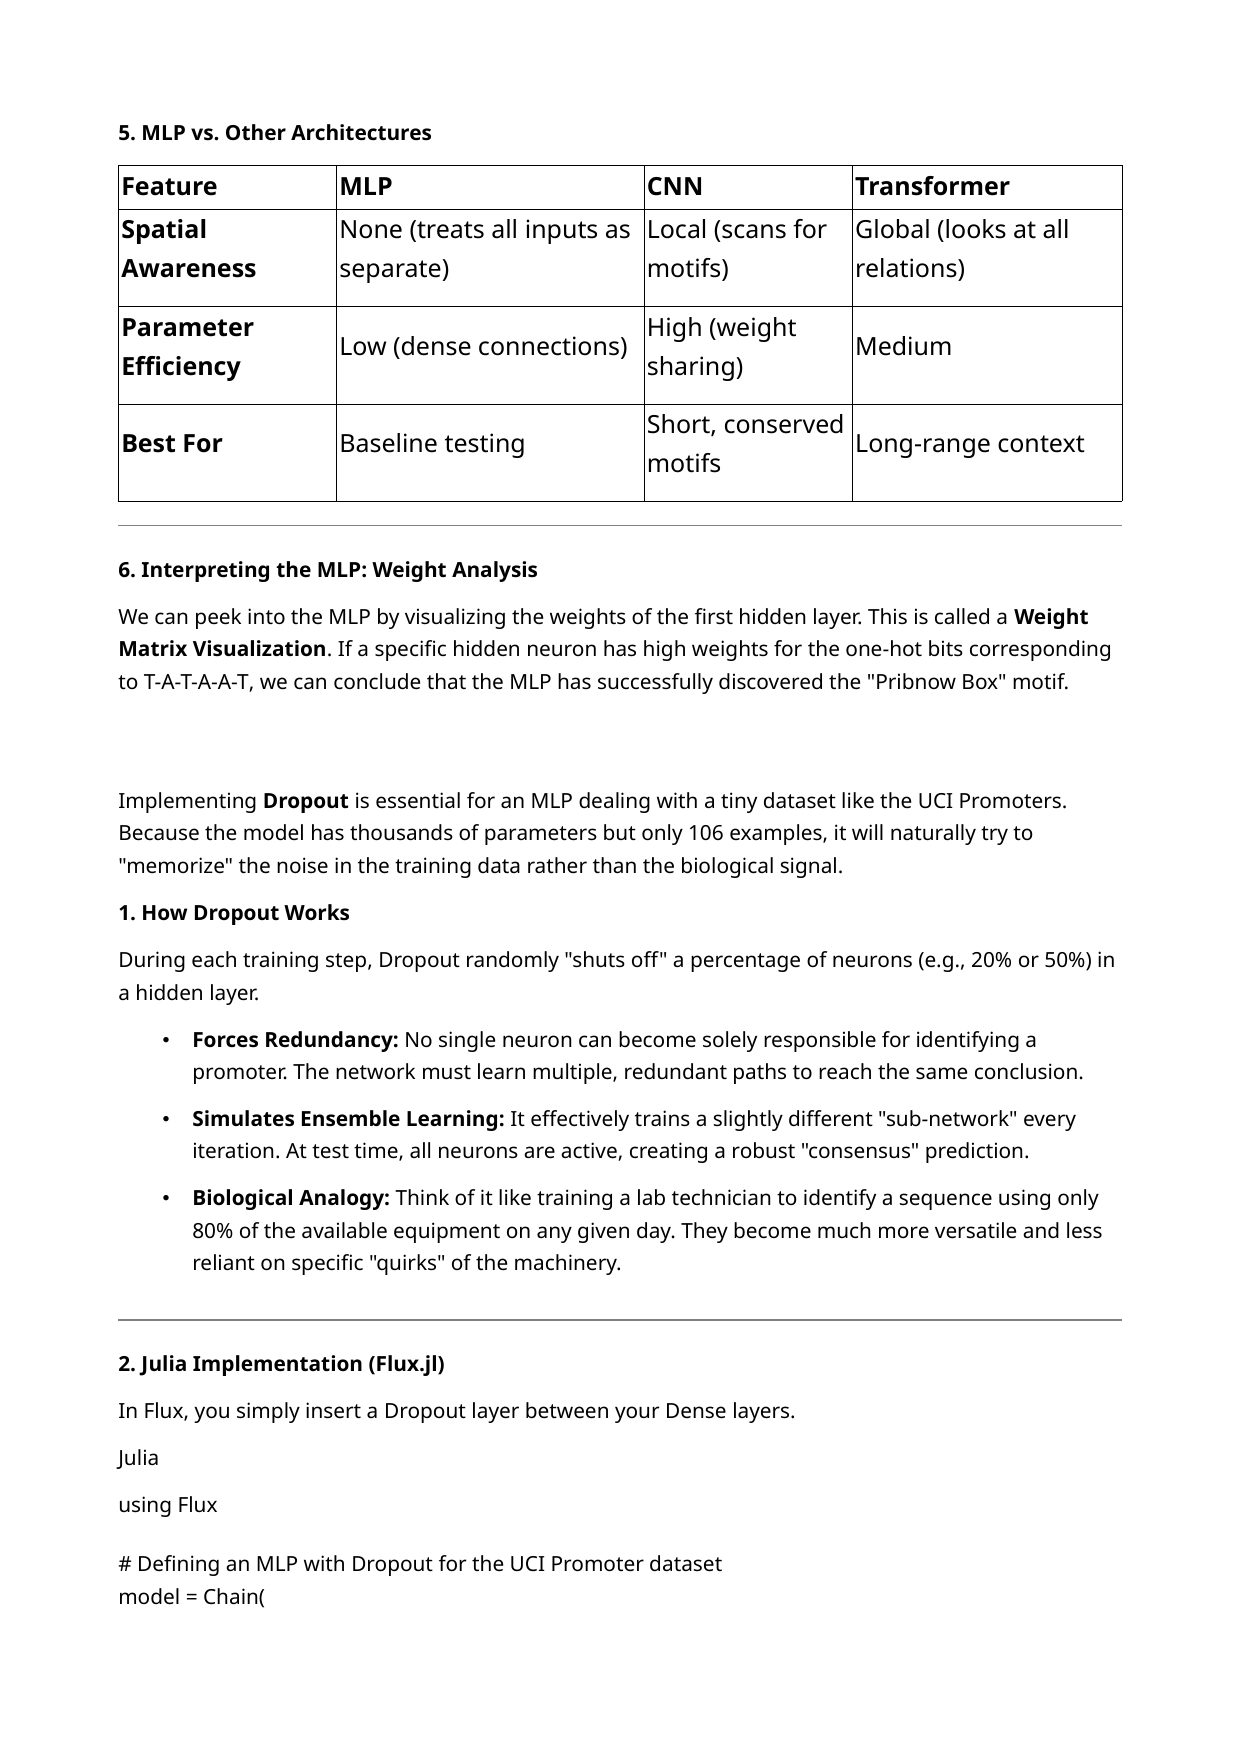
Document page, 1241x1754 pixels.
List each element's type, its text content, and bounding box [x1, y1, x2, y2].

text # Defining an MLP with Dropout for the UCI Promoter dataset [118, 1549, 1122, 1578]
subtitle 6. Interpreting the MLP: Weight Analysis [118, 555, 1122, 583]
table_cell Medium [853, 307, 1122, 404]
table_header MLP [337, 166, 644, 209]
table_cell Spatial Awareness [119, 210, 336, 306]
table_header Feature [119, 166, 336, 209]
list Biological Analogy: Think of it like training a lab technician to identify a sequence using only 80% of the available equipment on any given day. They become much more versatile and less reliant on specific "quirks" of the machinery. [162, 1183, 1122, 1277]
text During each training step, Dropout randomly "shuts off" a percentage of neurons (e.g., 20% or 50%) in a hidden layer. [118, 945, 1122, 1006]
table_cell Baseline testing [337, 405, 644, 501]
table_cell Local (scans for motifs) [645, 210, 852, 306]
list Forces Redundancy: No single neuron can become solely responsible for identifying a promoter. The network must learn multiple, redundant paths to reach the same conclusion. [162, 1025, 1122, 1086]
table_cell Global (looks at all relations) [853, 210, 1122, 306]
text In Flux, you simply insert a Dropout layer between your Dense layers. [118, 1396, 1122, 1424]
table_header CNN [645, 166, 852, 209]
table_cell None (treats all inputs as separate) [337, 210, 644, 306]
table_cell Best For [119, 405, 336, 501]
subtitle 5. MLP vs. Other Architectures [118, 118, 1122, 147]
text Implementing Dropout is essential for an MLP dealing with a tiny dataset like the UCI Promoters. Because the model has thousands of parameters but only 106 examples, it will naturally try to "memorize" the noise in the training data rather than the biological signal. [118, 786, 1122, 879]
text model = Chain( [118, 1582, 1122, 1610]
table_cell Long-range context [853, 405, 1122, 501]
table_cell High (weight sharing) [645, 307, 852, 404]
text Julia [118, 1443, 1122, 1472]
table_cell Parameter Efficiency [119, 307, 336, 404]
text using Flux [118, 1490, 1122, 1518]
subtitle 1. How Dropout Works [118, 898, 1122, 927]
subtitle 2. Julia Implementation (Flux.jl) [118, 1349, 1122, 1378]
table_cell Short, conserved motifs [645, 405, 852, 501]
table_header Transformer [853, 166, 1122, 209]
list Simulates Ensemble Learning: It effectively trains a slightly different "sub-network" every iteration. At test time, all neurons are active, creating a robust "consensus" prediction. [162, 1104, 1122, 1165]
text We can peek into the MLP by visualizing the weights of the first hidden layer. This is called a Weight Matrix Visualization. If a specific hidden neuron has high weights for the one-hot bits corresponding to T-A-T-A-A-T, we can conclude that the MLP has successfully discovered the "Pribnow Box" motif. [118, 602, 1122, 695]
table_cell Low (dense connections) [337, 307, 644, 404]
